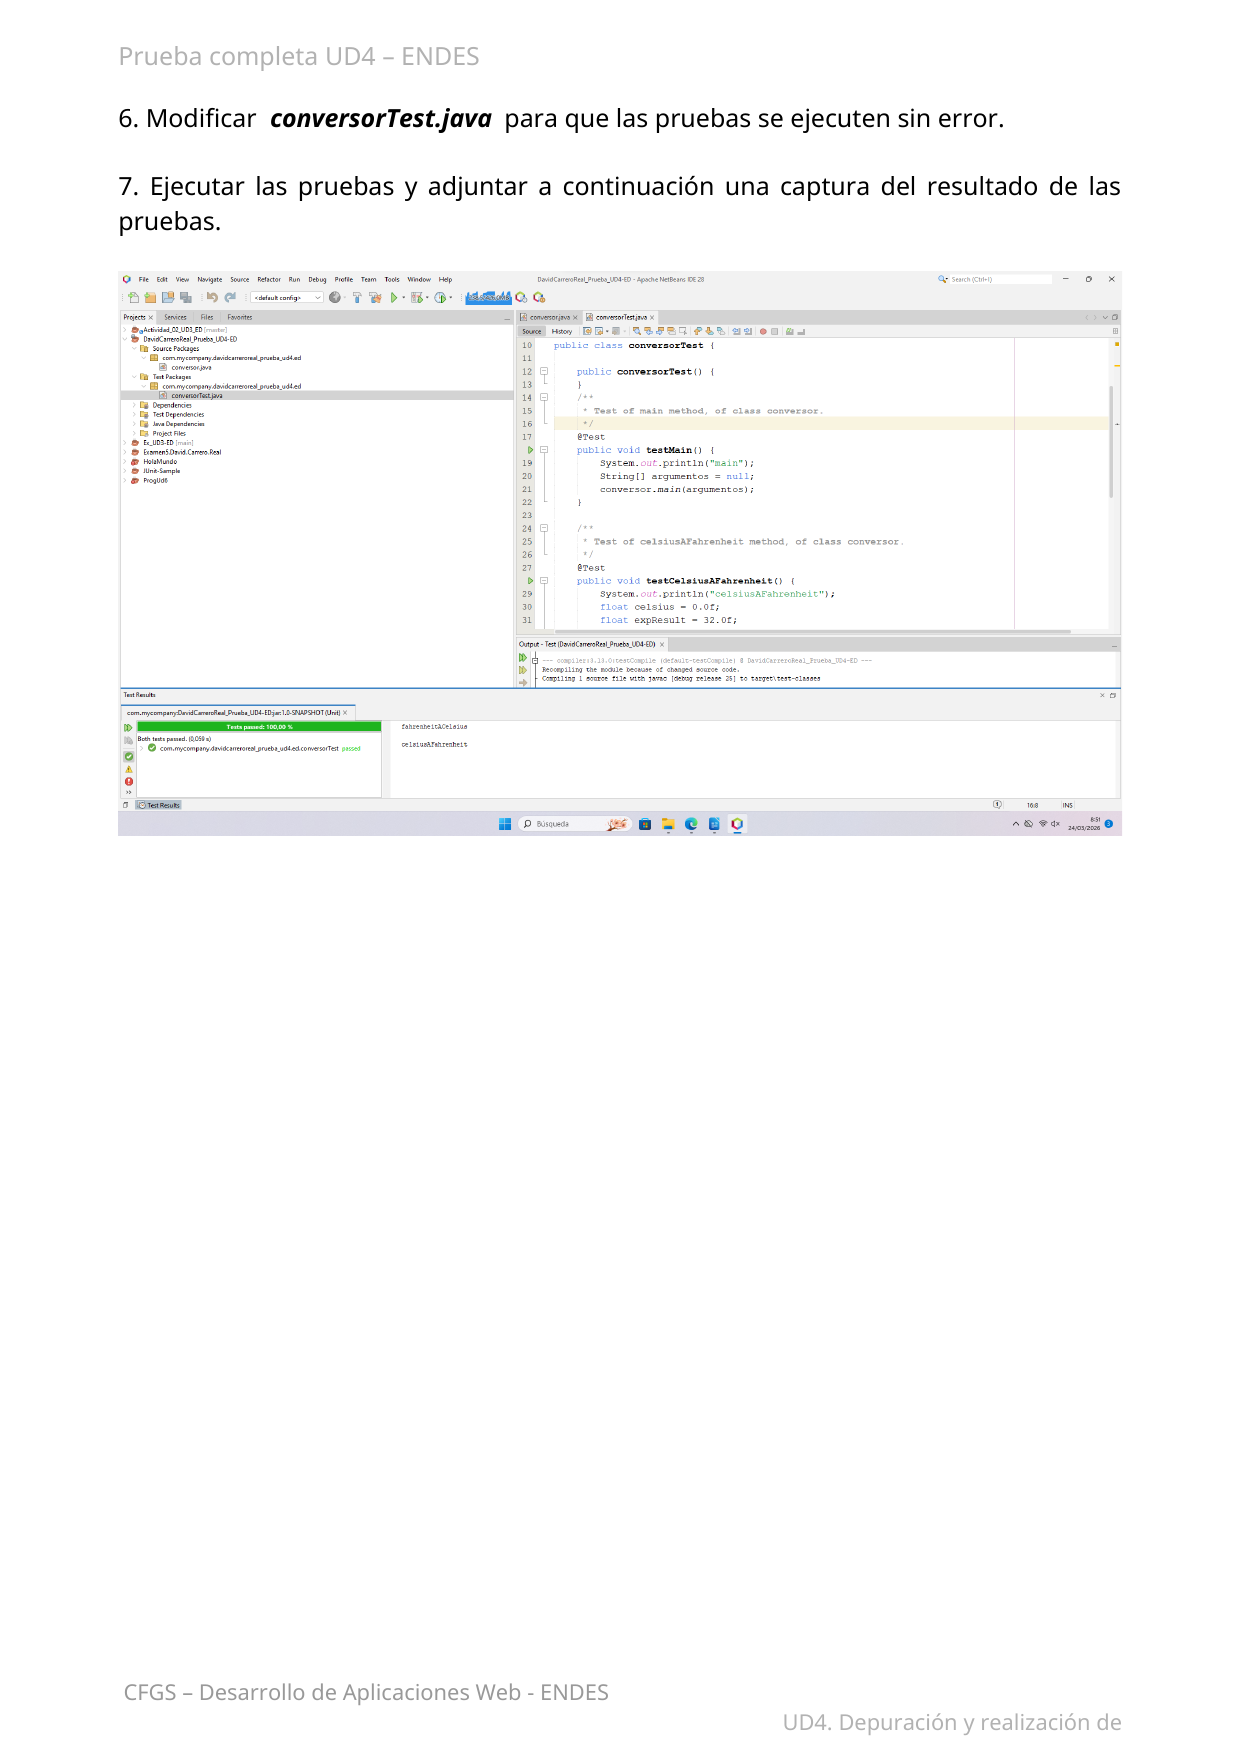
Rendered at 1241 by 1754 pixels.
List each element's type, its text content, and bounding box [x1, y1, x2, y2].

text 6. Modificar conversorTest.java para que las pruebas se ejecuten sin error. [118, 101, 1122, 135]
picture [118, 271, 1123, 836]
text 7. Ejecutar las pruebas y adjuntar a continuación una captura del resultado de las pruebas. [118, 169, 1122, 237]
